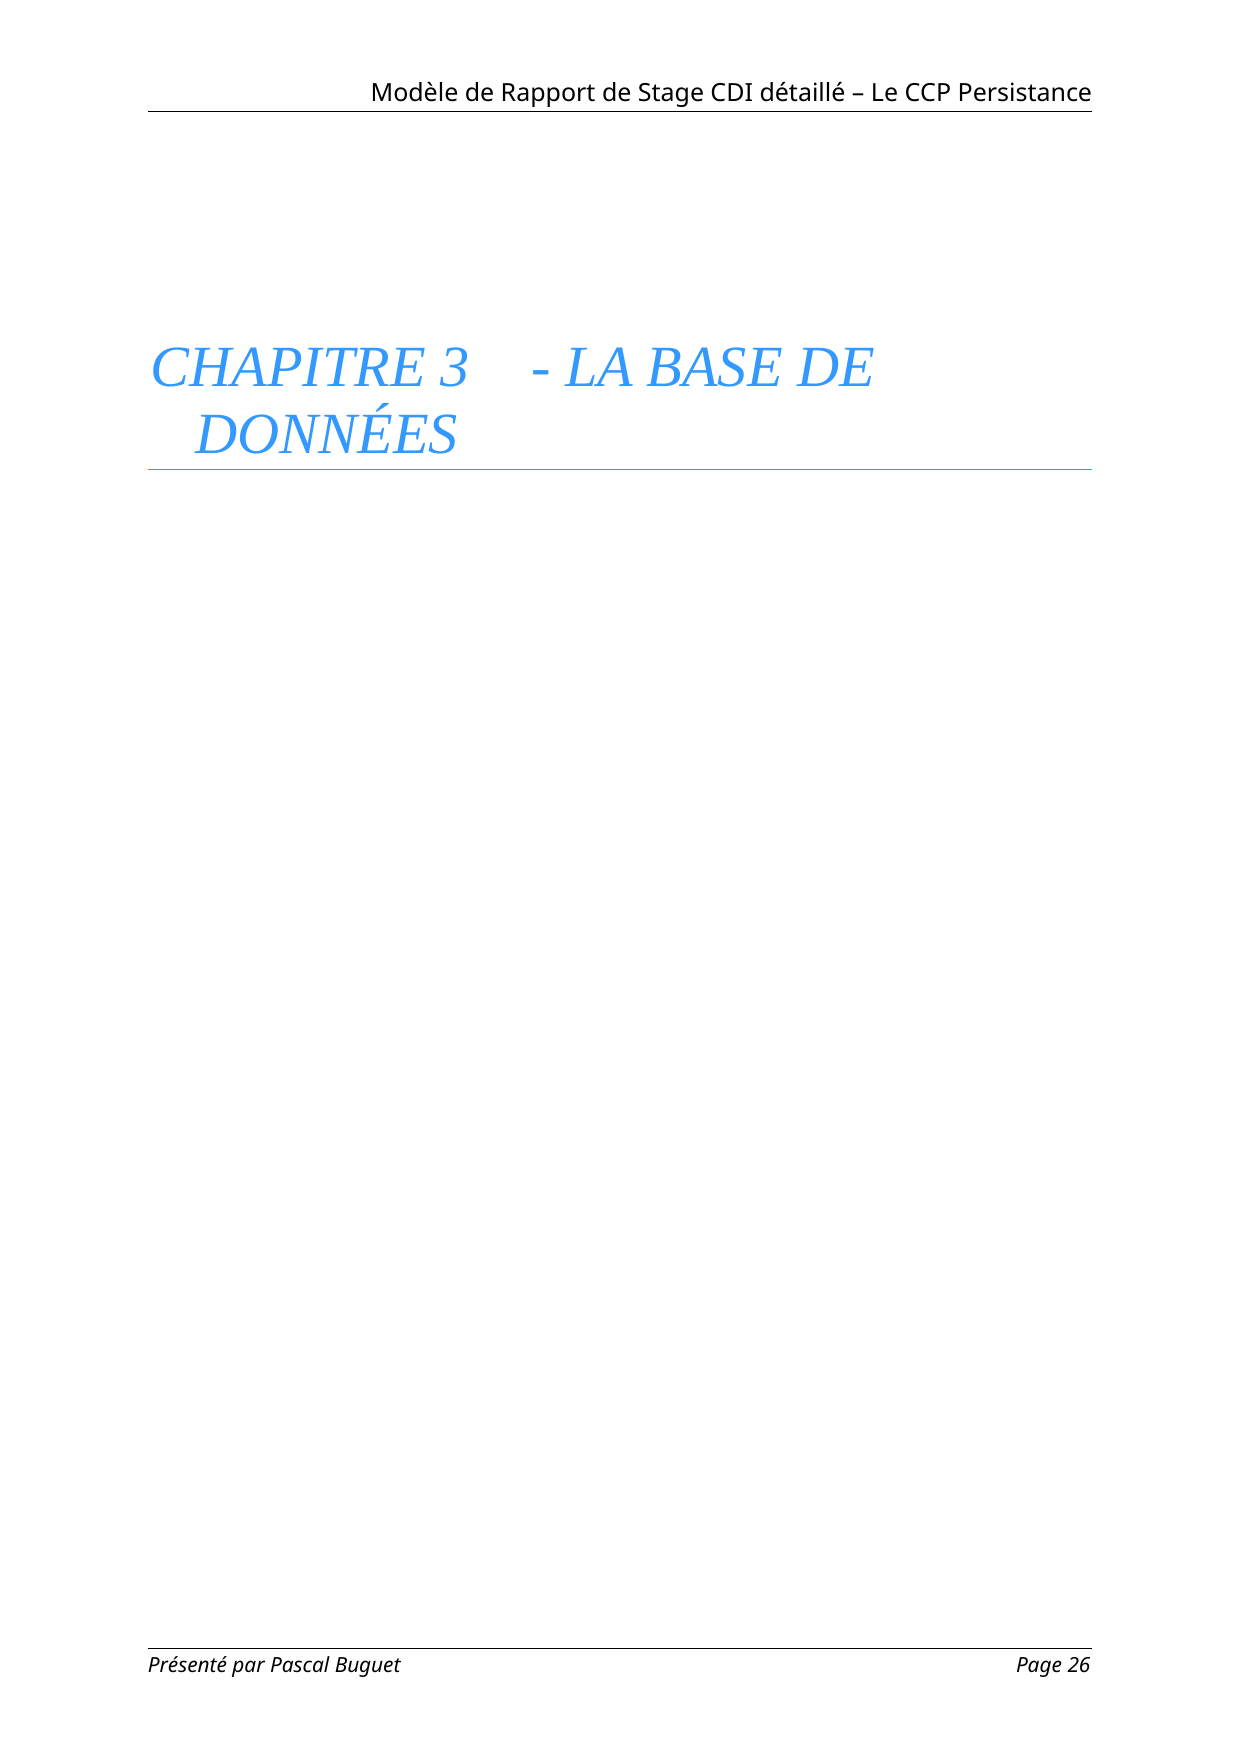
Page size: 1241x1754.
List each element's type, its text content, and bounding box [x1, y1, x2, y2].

subtitle - La Base de Données [148, 329, 1092, 469]
